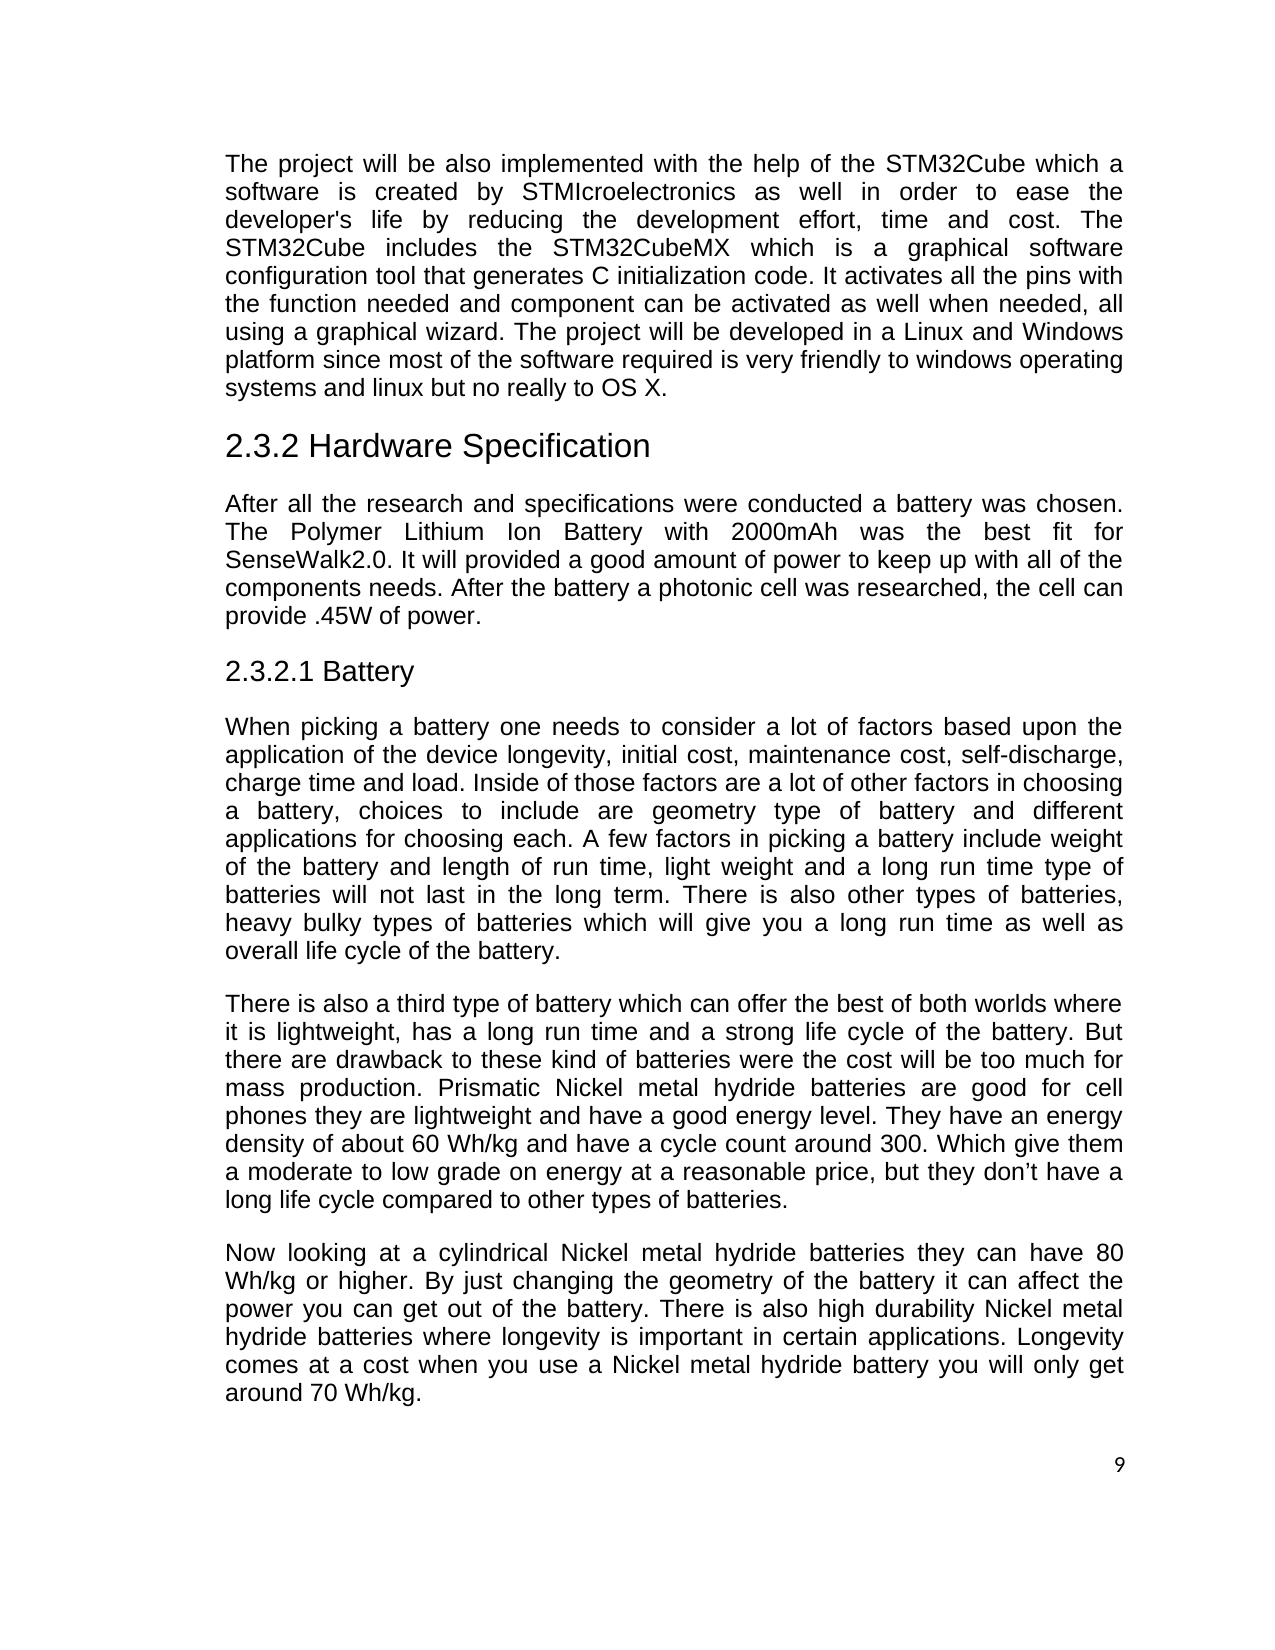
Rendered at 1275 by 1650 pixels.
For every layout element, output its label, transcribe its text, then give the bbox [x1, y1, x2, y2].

text The project will be also implemented with the help of the STM32Cube which a software is created by STMIcroelectronics as well in order to ease the developer's life by reducing the development effort, time and cost. The STM32Cube includes the STM32CubeMX which is a graphical software configuration tool that generates C initialization code. It activates all the pins with the function needed and component can be activated as well when needed, all using a graphical wizard. The project will be developed in a Linux and Windows platform since most of the software required is very friendly to windows operating systems and linux but no really to OS X. [225, 150, 1125, 401]
text 2.3.2.1 Battery [225, 655, 1125, 688]
text Now looking at a cylindrical Nickel metal hydride batteries they can have 80 Wh/kg or higher. By just changing the geometry of the battery it can affect the power you can get out of the battery. There is also high durability Nickel metal hydride batteries where longevity is important in certain applications. Longevity comes at a cost when you use a Nickel metal hydride battery you will only get around 70 Wh/kg. [225, 1239, 1125, 1407]
text After all the research and specifications were conducted a battery was chosen. The Polymer Lithium Ion Battery with 2000mAh was the best fit for SenseWalk2.0. It will provided a good amount of power to keep up with all of the components needs. After the battery a photonic cell was researched, the cell can provide .45W of power. [225, 490, 1125, 629]
text When picking a battery one needs to consider a lot of factors based upon the application of the device longevity, initial cost, maintenance cost, self-discharge, charge time and load. Inside of those factors are a lot of other factors in choosing a battery, choices to include are geometry type of battery and different applications for choosing each. A few factors in picking a battery include weight of the battery and length of run time, light weight and a long run time type of batteries will not last in the long term. There is also other types of batteries, heavy bulky types of batteries which will give you a long run time as well as overall life cycle of the battery. [225, 713, 1125, 964]
text There is also a third type of battery which can offer the best of both worlds where it is lightweight, has a long run time and a strong life cycle of the battery. But there are drawback to these kind of batteries were the cost will be too much for mass production. Prismatic Nickel metal hydride batteries are good for cell phones they are lightweight and have a good energy level. They have an energy density of about 60 Wh/kg and have a cycle count around 300. Which give them a moderate to low grade on energy at a reasonable price, but they don’t have a long life cycle compared to other types of batteries. [225, 990, 1125, 1213]
text 2.3.2 Hardware Specification [225, 427, 1125, 464]
